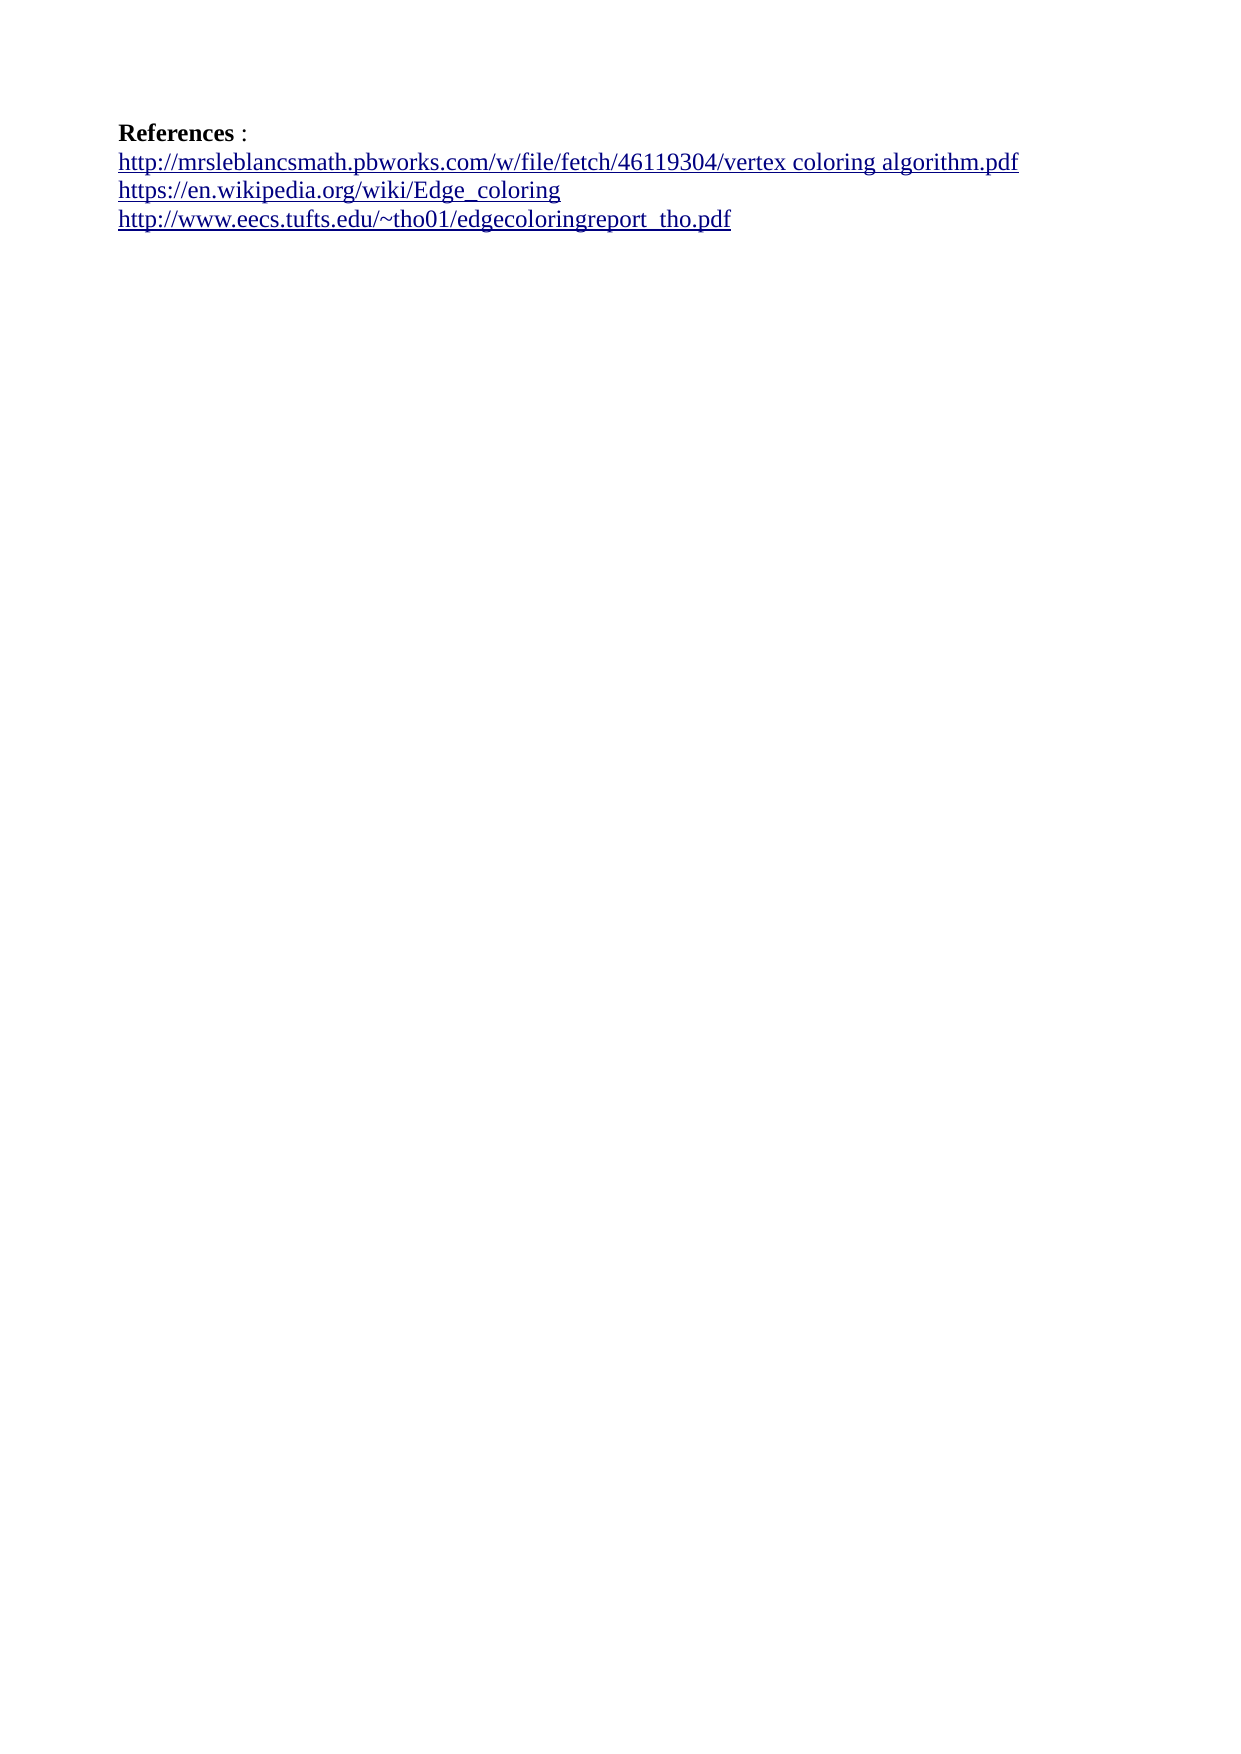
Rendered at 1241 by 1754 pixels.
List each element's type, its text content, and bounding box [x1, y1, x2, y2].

text http://mrsleblancsmath.pbworks.com/w/file/fetch/46119304/vertex coloring algorithm.pdf [118, 147, 1122, 176]
text References : [118, 118, 1122, 147]
text https://en.wikipedia.org/wiki/Edge_coloring [118, 176, 1122, 204]
text http://www.eecs.tufts.edu/~tho01/edgecoloringreport_tho.pdf [118, 204, 1122, 233]
